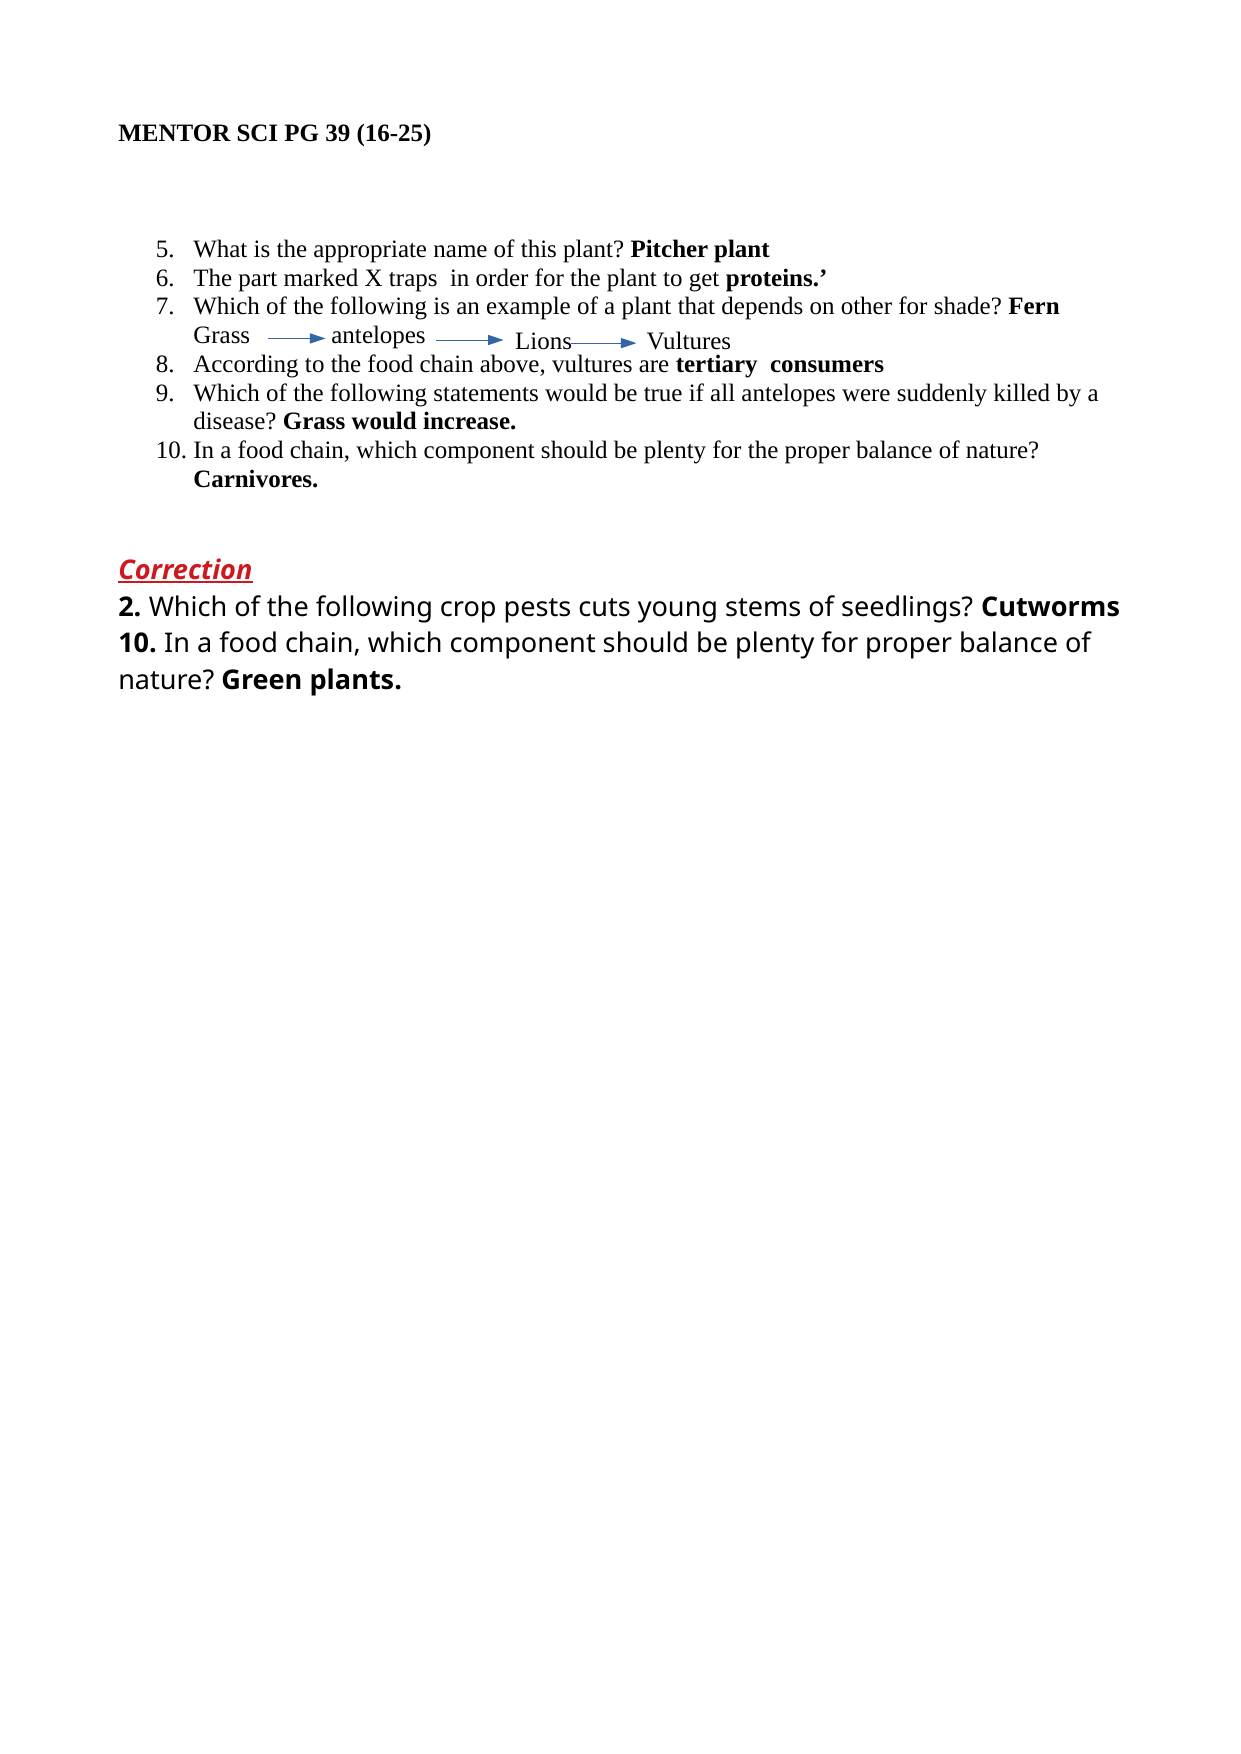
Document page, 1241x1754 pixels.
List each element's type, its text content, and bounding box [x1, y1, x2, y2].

text 2. Which of the following crop pests cuts young stems of seedlings? Cutworms [118, 587, 1122, 624]
list The part marked X traps in order for the plant to get proteins.’ [156, 263, 1122, 291]
text Correction [118, 550, 1122, 587]
list Which of the following is an example of a plant that depends on other for shade? Fern [156, 291, 1122, 320]
list Which of the following statements would be true if all antelopes were suddenly killed by a disease? Grass would increase. [156, 378, 1122, 435]
list According to the food chain above, vultures are tertiary consumers [156, 349, 1122, 378]
list Grass antelopes [156, 320, 1122, 349]
list In a food chain, which component should be plenty for the proper balance of nature? Carnivores. [156, 435, 1122, 493]
text 10. In a food chain, which component should be plenty for proper balance of nature? Green plants. [118, 624, 1122, 698]
list What is the appropriate name of this plant? Pitcher plant [156, 234, 1122, 263]
